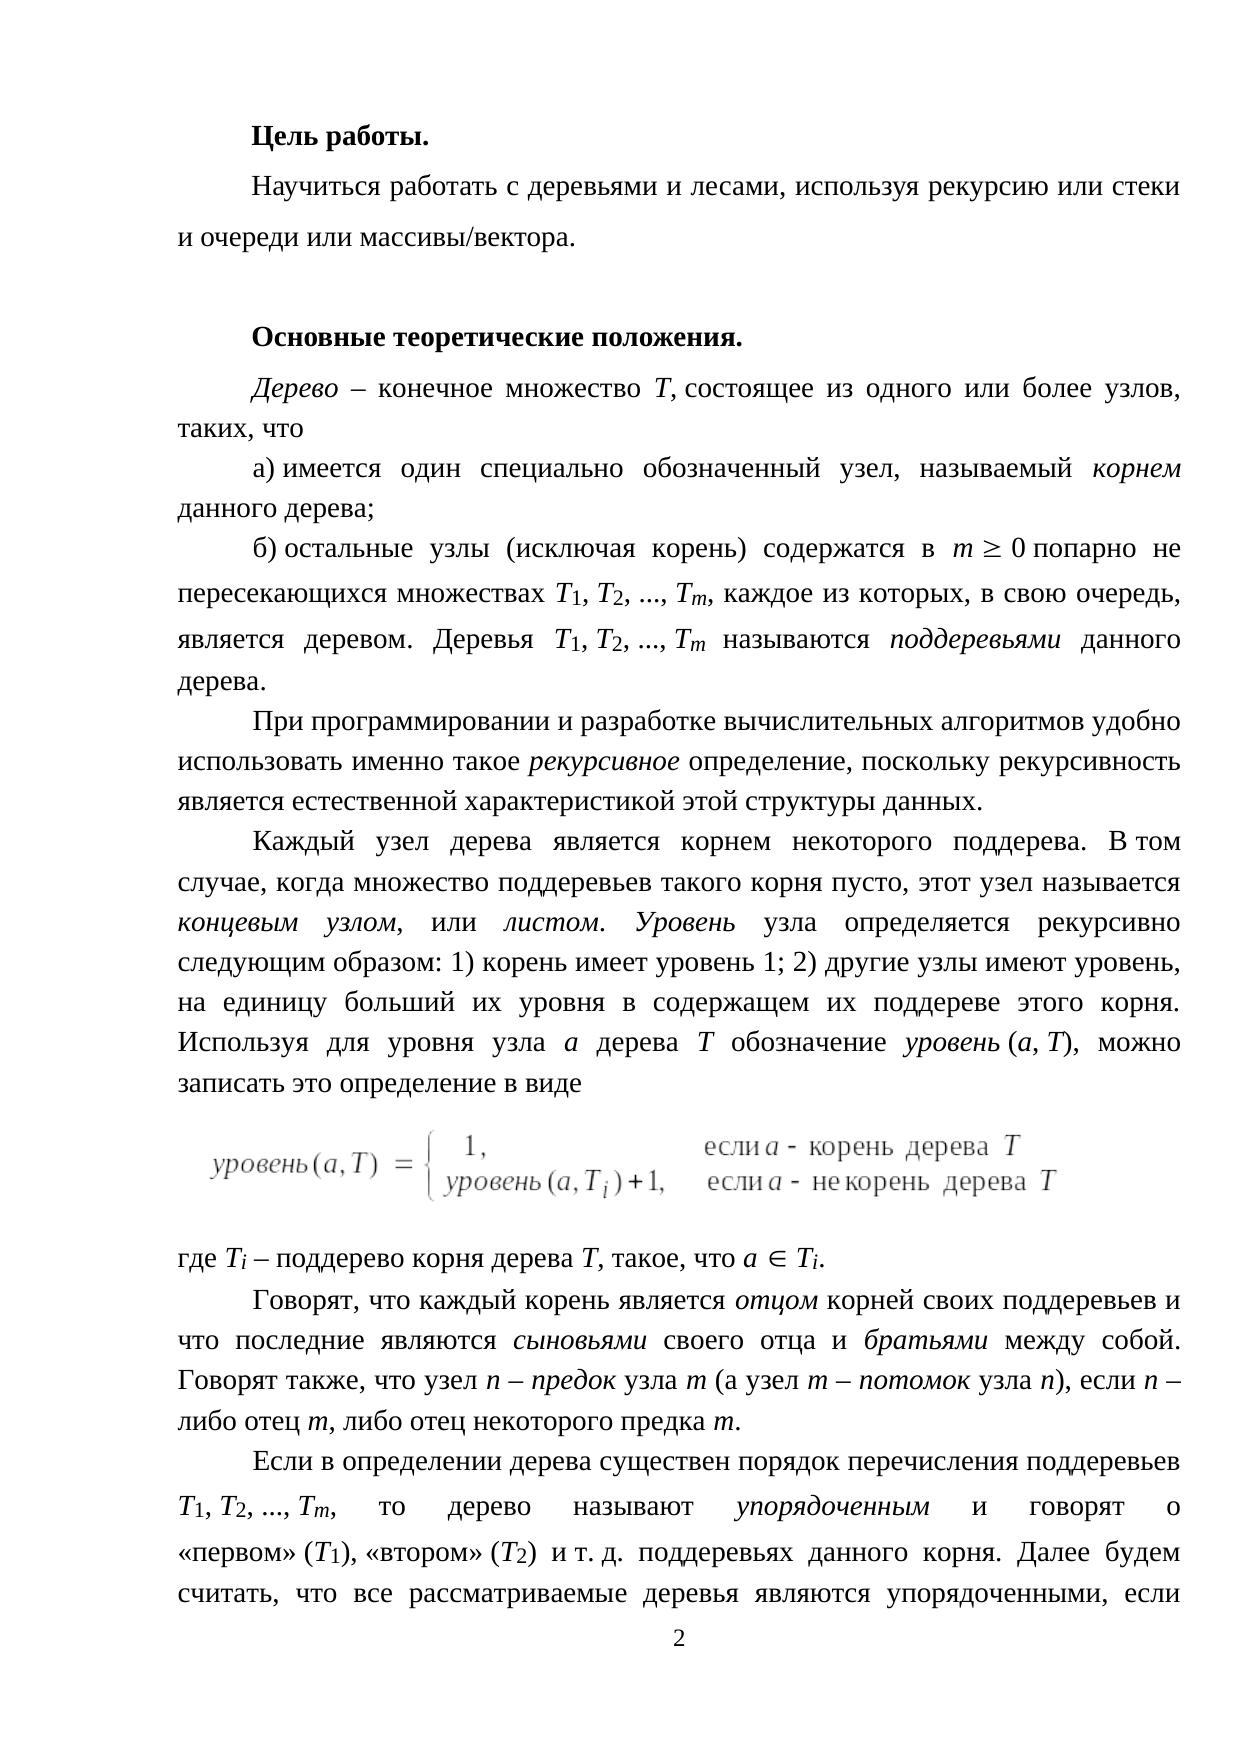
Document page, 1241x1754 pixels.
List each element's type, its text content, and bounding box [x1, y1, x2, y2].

text где Ti – поддерево корня дерева T, такое, что a  Ti. [177, 1236, 1181, 1274]
text Научиться работать с деревьями и лесами, используя рекурсию или стеки и очереди или массивы/вектора. [177, 168, 1181, 252]
text Основные теоретические положения. [177, 319, 1181, 353]
text а) имеется один специально обозначенный узел, называемый корнем данного дерева; [177, 450, 1181, 524]
text Говорят, что каждый корень является отцом корней своих поддеревьев и что последние являются сыновьями своего отца и братьями между собой. Говорят также, что узел n – предок узла m (а узел m – потомок узла n), если n – либо отец m, либо отец некоторого предка m. [177, 1282, 1181, 1436]
text б) остальные узлы (исключая корень) содержатся в m  0 попарно не пересекающихся множествах Т1, Т2, ..., Тm, каждое из которых, в свою очередь, является деревом. Деревья Т1, Т2, ..., Тm называются поддеревьями данного дерева. [177, 531, 1181, 696]
text Каждый узел дерева является корнем некоторого поддерева. В том случае, когда множество поддеревьев такого корня пусто, этот узел называется концевым узлом, или листом. Уровень узла определяется рекурсивно следующим образом: 1) корень имеет уровень 1; 2) другие узлы имеют уровень, на единицу больший их уровня в содержащем их поддереве этого корня. Используя для уровня узла а дерева T обозначение уровень (a, T), можно записать это определение в виде [177, 823, 1181, 1098]
text При программировании и разработке вычислительных алгоритмов удобно использовать именно такое рекурсивное определение, поскольку рекурсивность является естественной характеристикой этой структуры данных. [177, 703, 1181, 817]
text Дерево – конечное множество Т, состоящее из одного или более узлов, таких, что [177, 370, 1181, 443]
text Если в определении дерева существен порядок перечисления поддеревьев Т1, Т2, ..., Тm, то дерево называют упорядоченным и говорят о «первом» (Т1), «втором» (Т2) и т. д. поддеревьях данного корня. Далее будем считать, что все рассматриваемые деревья являются упорядоченными, если [177, 1443, 1181, 1608]
text Цель работы. [177, 118, 1181, 152]
